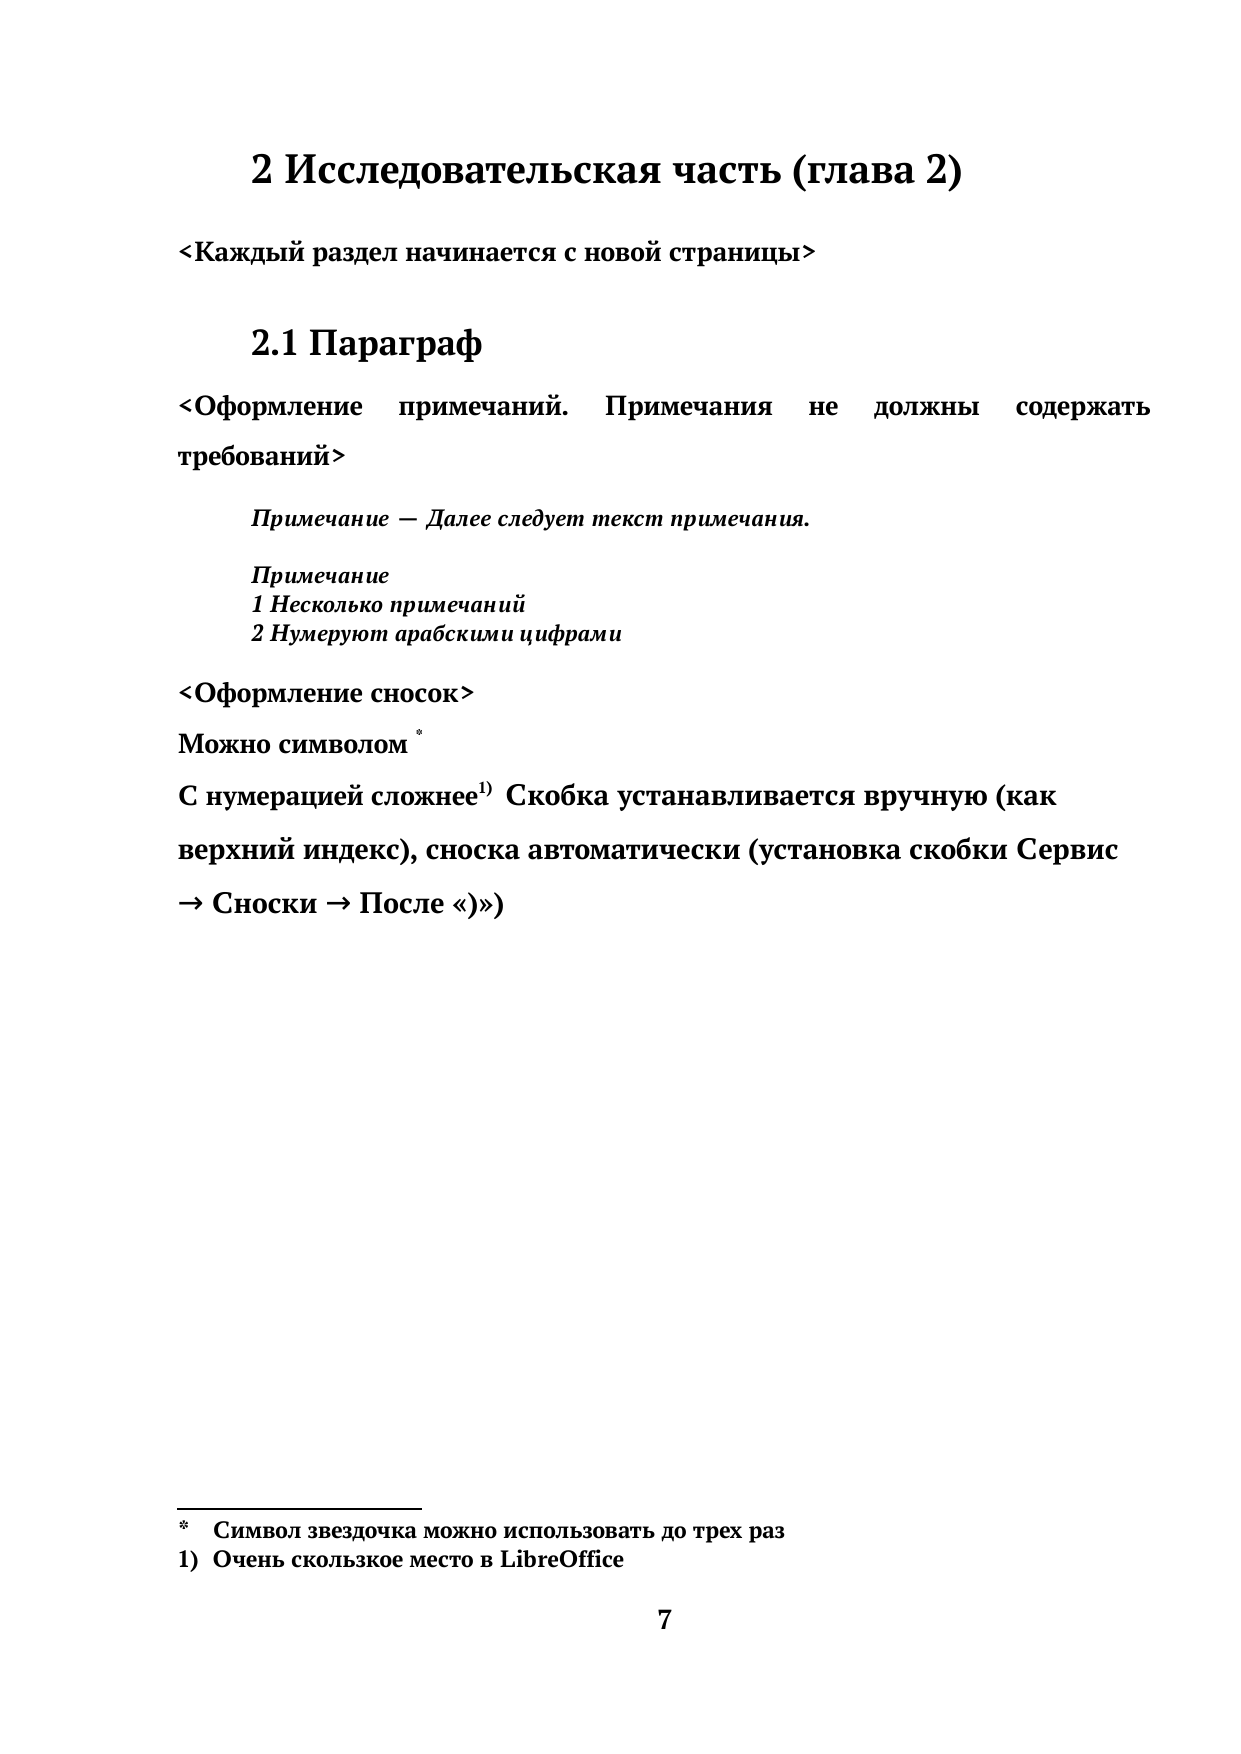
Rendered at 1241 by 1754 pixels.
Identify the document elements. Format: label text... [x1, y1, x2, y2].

text <Оформление примечаний. Примечания не должны содержать требований> [177, 388, 1152, 472]
text Очень скользкое место в LibreOffice [177, 1544, 1152, 1573]
text Можно символом [177, 726, 1152, 759]
text Примечание [251, 561, 1152, 589]
text <Каждый раздел начинается с новой страницы> [177, 234, 1152, 268]
text Примечание — Далее следует текст примечания. [251, 503, 1152, 532]
text Символ звездочка можно использовать до трех раз [177, 1515, 1152, 1544]
text С нумерацией сложнее) Скобка устанавливается вручную (как верхний индекс), сноска автоматически (установка скобки Сервис → Сноски → После «)») [177, 776, 1152, 920]
subtitle 2.1 Параграф [251, 320, 1152, 364]
text <Оформление сносок> [177, 676, 1152, 709]
text 1 Несколько примечаний [251, 589, 1152, 618]
text 2 Нумеруют арабскими цифрами [251, 618, 1152, 647]
subtitle 2 Исследовательская часть (глава 2) [251, 143, 1152, 193]
